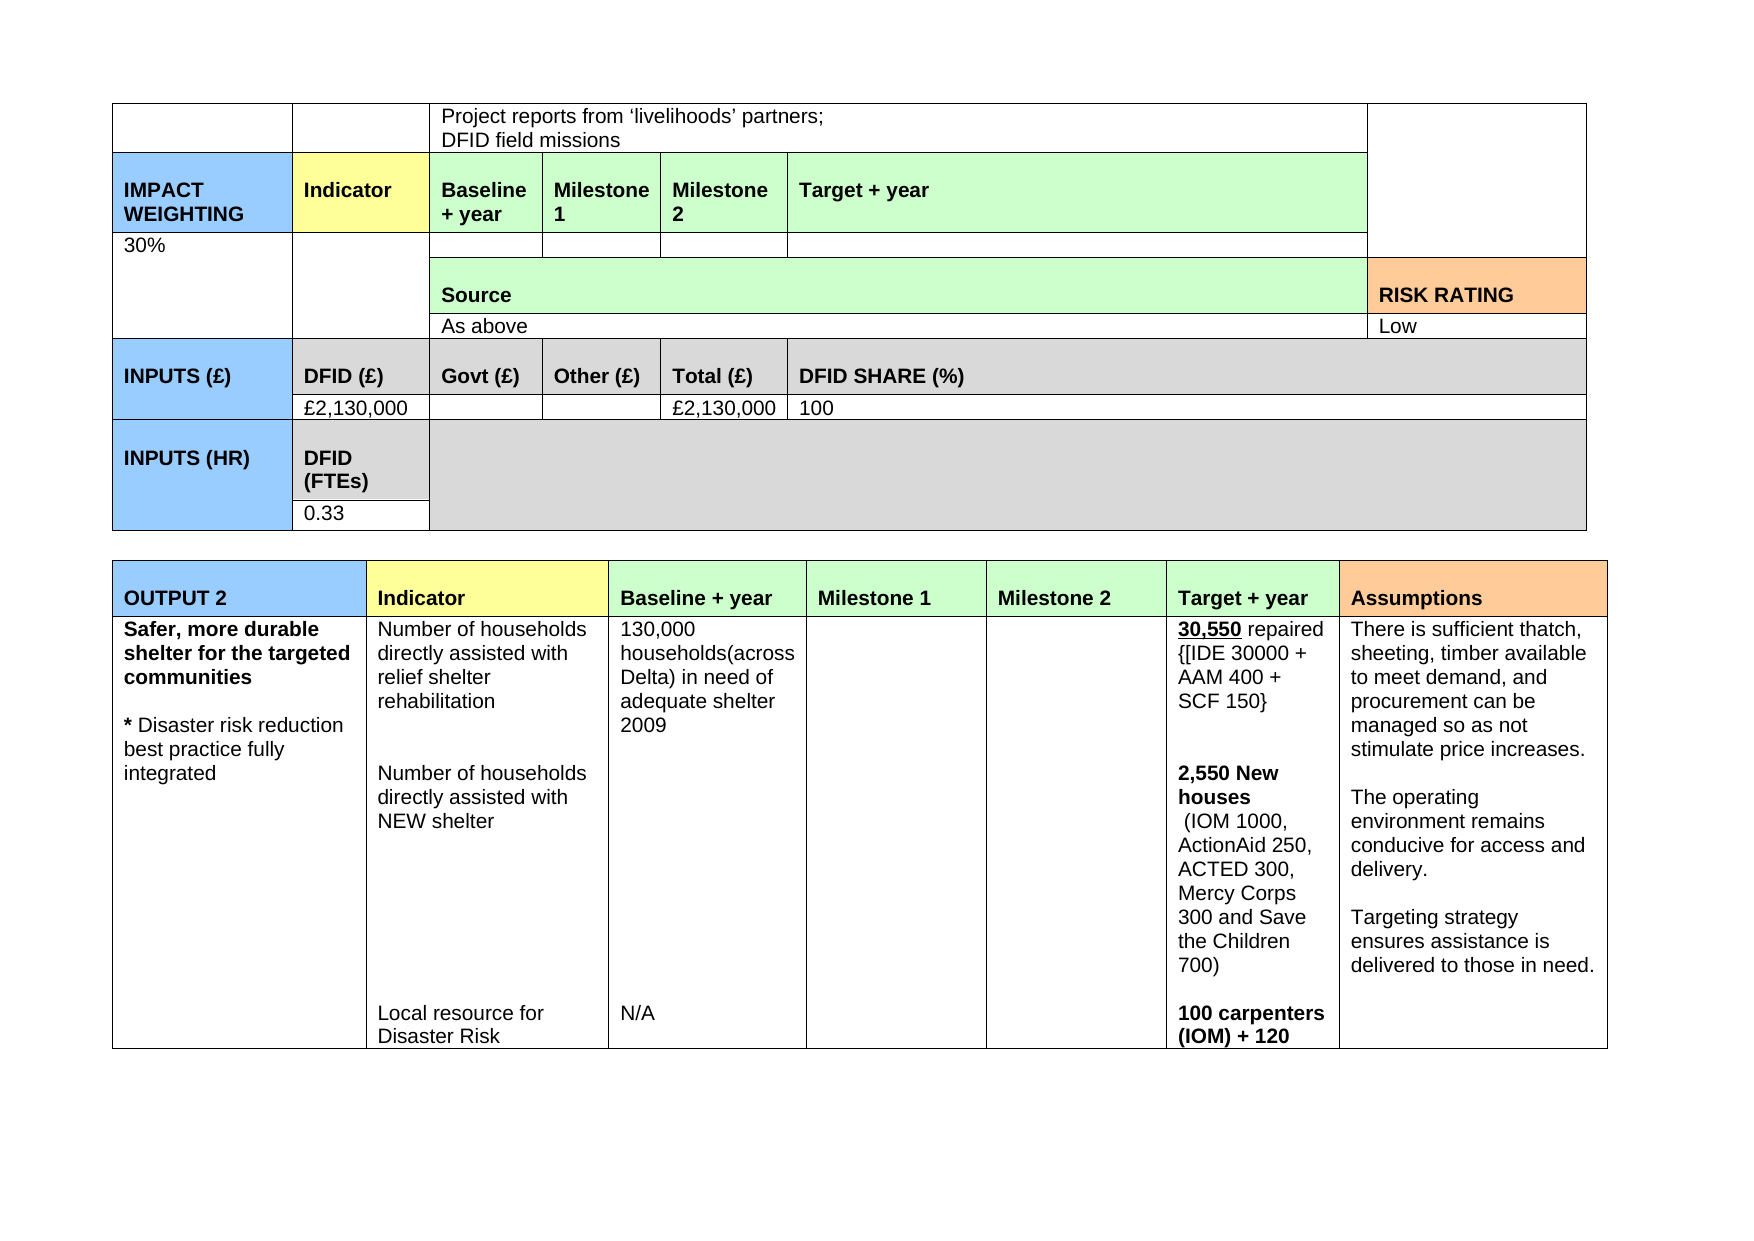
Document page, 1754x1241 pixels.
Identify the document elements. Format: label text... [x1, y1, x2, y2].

table_cell DFID (£) [293, 339, 429, 394]
table_cell 130,000 households(across Delta) in need of adequate shelter 2009 N/A [609, 617, 806, 1048]
table_cell [430, 395, 542, 419]
table_cell [987, 617, 1166, 1048]
table_cell [1368, 104, 1586, 257]
table_cell £2,130,000 [661, 395, 787, 419]
table_cell Project reports from ‘livelihoods’ partners; DFID field missions [430, 104, 1367, 152]
table_cell Other (£) [543, 339, 660, 394]
table_cell £2,130,000 [293, 395, 429, 419]
table_cell Total (£) [661, 339, 787, 394]
table_cell 100 [788, 395, 1586, 419]
table_cell DFID (FTEs) [293, 420, 429, 499]
table_header Milestone 2 [987, 561, 1166, 616]
table_cell Govt (£) [430, 339, 542, 394]
table_cell [113, 104, 292, 152]
table_cell As above [430, 314, 1367, 338]
table_cell [293, 233, 429, 338]
table_header Target + year [1167, 561, 1339, 616]
table_cell Number of households directly assisted with relief shelter rehabilitation Number of households directly assisted with NEW shelter Local resource for Disaster Risk [367, 617, 608, 1048]
table_header Indicator [367, 561, 608, 616]
table_cell [293, 104, 429, 152]
table_cell Low [1368, 314, 1586, 338]
table_cell Indicator [293, 153, 429, 232]
table_cell Baseline + year [430, 153, 542, 232]
table_cell DFID SHARE (%) [788, 339, 1586, 394]
table_cell Target + year [788, 153, 1367, 232]
table_cell Milestone 2 [661, 153, 787, 232]
table_cell [807, 617, 986, 1048]
table_cell [430, 420, 1586, 530]
table_header Baseline + year [609, 561, 806, 616]
table_cell 30,550 repaired {[IDE 30000 + AAM 400 + SCF 150} 2,550 New houses (IOM 1000, ActionAid 250, ACTED 300, Mercy Corps 300 and Save the Children 700) 100 carpenters (IOM) + 120 [1167, 617, 1339, 1048]
table_cell INPUTS (HR) [113, 420, 292, 530]
table_cell INPUTS (£) [113, 339, 292, 419]
table_header Assumptions [1340, 561, 1607, 616]
table_cell [661, 233, 787, 257]
table_cell Safer, more durable shelter for the targeted communities * Disaster risk reduction best practice fully integrated [113, 617, 366, 1048]
table_cell RISK RATING [1368, 258, 1586, 313]
table_cell Source [430, 258, 1367, 313]
table_cell 30% [113, 233, 292, 338]
table_header OUTPUT 2 [113, 561, 366, 616]
table_cell IMPACT WEIGHTING [113, 153, 292, 232]
table_header Milestone 1 [807, 561, 986, 616]
table_cell [543, 395, 660, 419]
table_cell [788, 233, 1367, 257]
table_cell Milestone 1 [543, 153, 660, 232]
table_cell [430, 233, 542, 257]
table_cell 0.33 [293, 501, 429, 530]
table_cell There is sufficient thatch, sheeting, timber available to meet demand, and procurement can be managed so as not stimulate price increases. The operating environment remains conducive for access and delivery. Targeting strategy ensures assistance is delivered to those in need. [1340, 617, 1607, 1048]
table_cell [543, 233, 660, 257]
